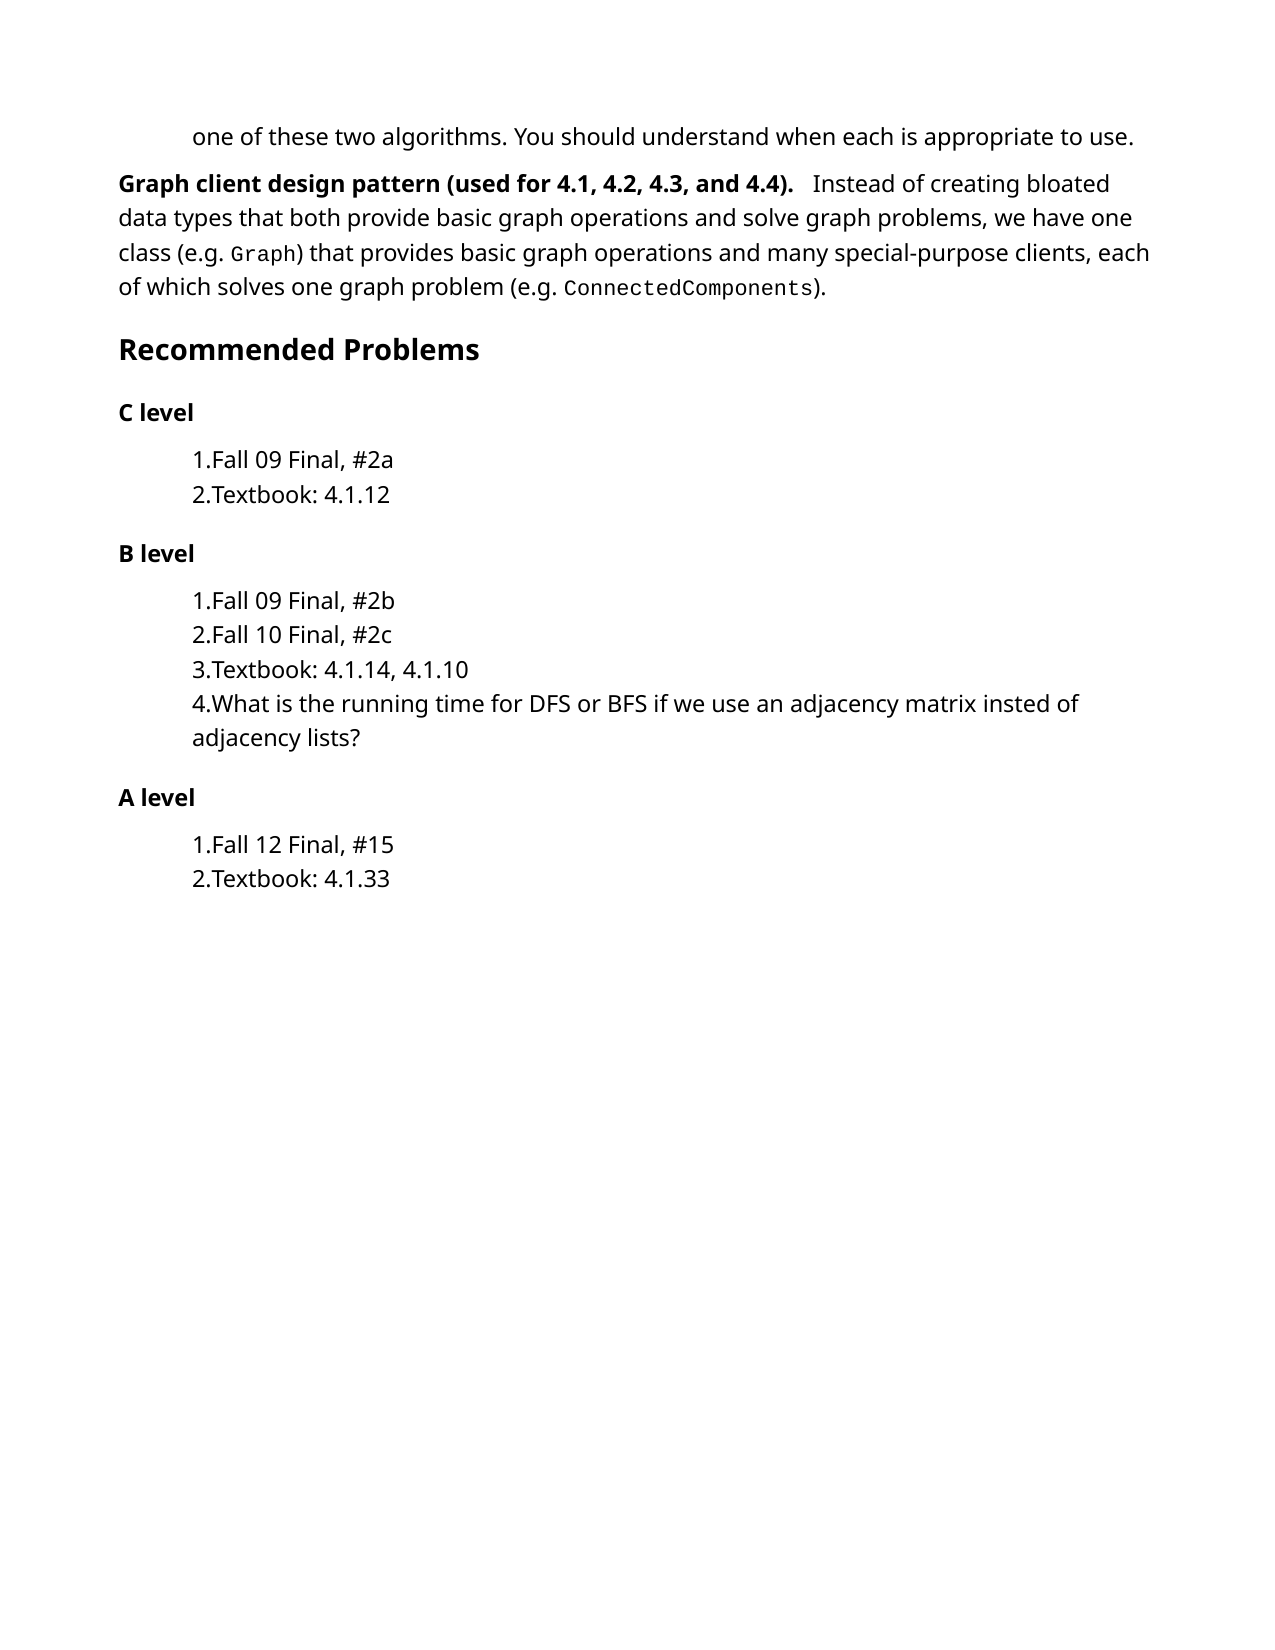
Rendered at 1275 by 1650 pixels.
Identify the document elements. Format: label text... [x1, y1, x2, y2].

list Fall 10 Final, #2c [118, 616, 1157, 651]
subtitle B level [118, 535, 1157, 569]
list What is the running time for DFS or BFS if we use an adjacency matrix insted of adjacency lists? [118, 685, 1157, 754]
list Textbook: 4.1.12 [118, 476, 1157, 510]
subtitle A level [118, 779, 1157, 813]
list Fall 09 Final, #2b [118, 582, 1157, 616]
list Textbook: 4.1.14, 4.1.10 [118, 651, 1157, 685]
list Textbook: 4.1.33 [118, 860, 1157, 894]
list Fall 12 Final, #15 [118, 826, 1157, 860]
subtitle C level [118, 394, 1157, 429]
list Fall 09 Final, #2a [118, 441, 1157, 476]
subtitle Recommended Problems [118, 329, 1157, 369]
text Graph client design pattern (used for 4.1, 4.2, 4.3, and 4.4). Instead of creating bloated data types that both provide basic graph operations and solve graph problems, we have one class (e.g. Graph) that provides basic graph operations and many special-purpose clients, each of which solves one graph problem (e.g. ConnectedComponents). [118, 165, 1157, 302]
list one of these two algorithms. You should understand when each is appropriate to use. [118, 118, 1157, 152]
